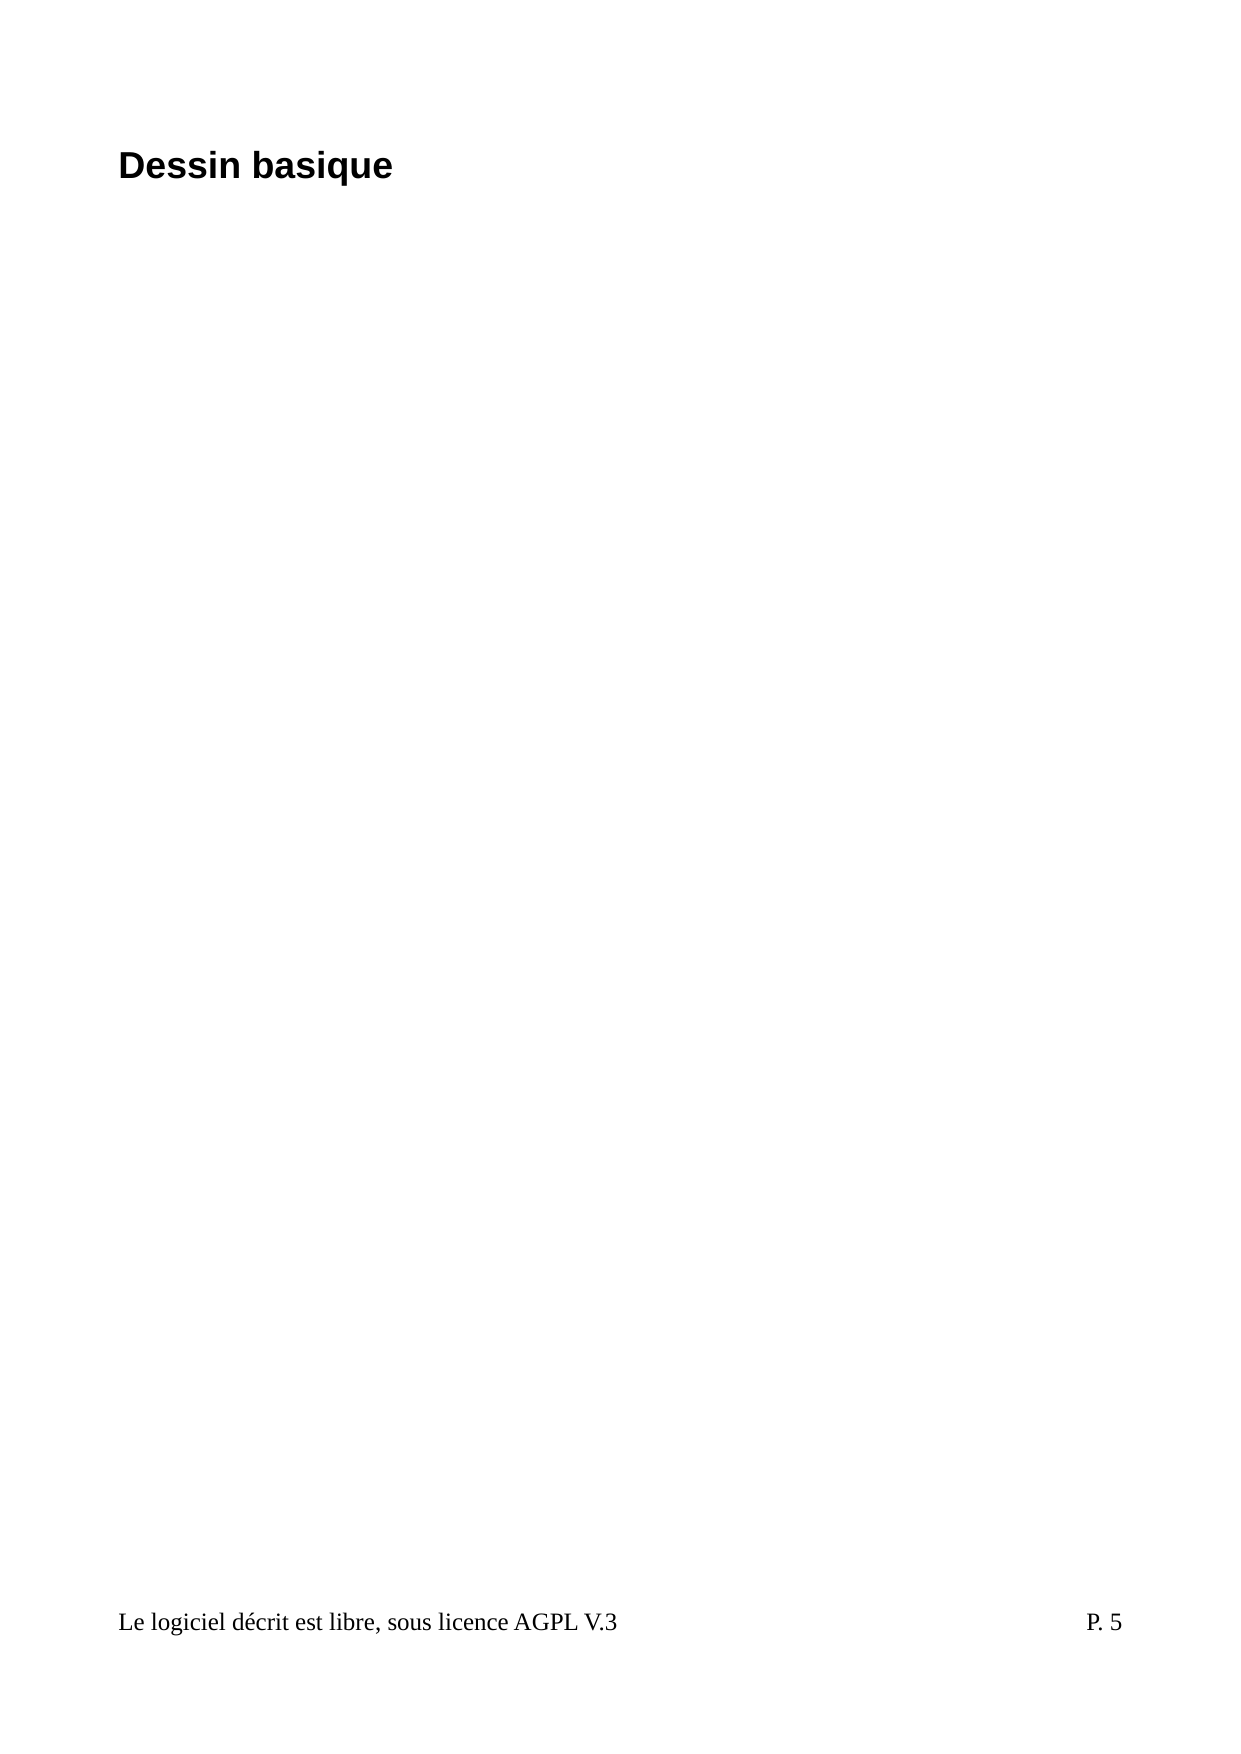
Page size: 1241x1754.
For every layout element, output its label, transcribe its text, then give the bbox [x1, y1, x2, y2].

subtitle Dessin basique [118, 143, 1122, 186]
